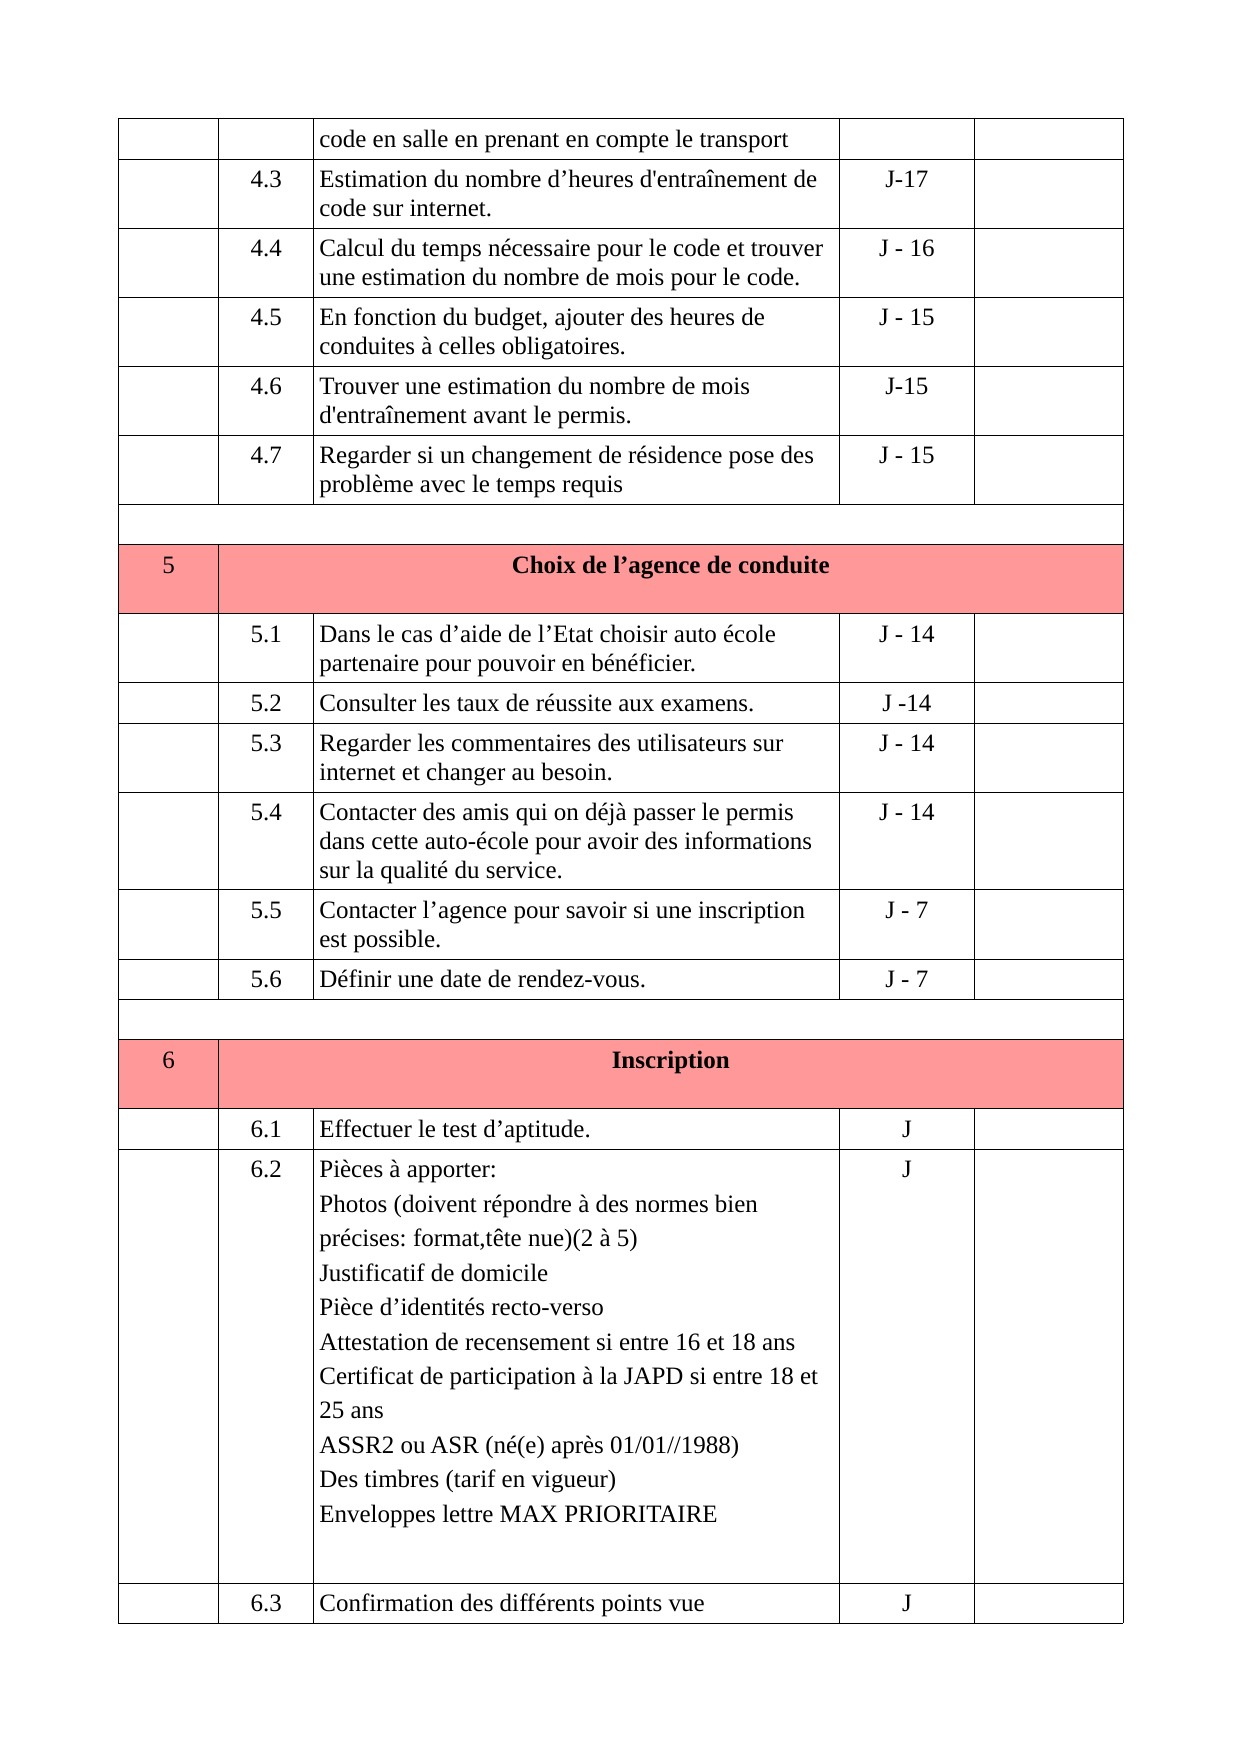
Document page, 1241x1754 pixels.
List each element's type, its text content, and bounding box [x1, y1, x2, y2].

table_cell 5.2 [219, 683, 313, 722]
table_cell Pièces à apporter: Photos (doivent répondre à des normes bien précises: format,tête nue)(2 à 5) Justificatif de domicile Pièce d’identités recto-verso Attestation de recensement si entre 16 et 18 ans Certificat de participation à la JAPD si entre 18 et 25 ans ASSR2 ou ASR (né(e) après 01/01//1988) Des timbres (tarif en vigueur) Enveloppes lettre MAX PRIORITAIRE [314, 1150, 839, 1583]
table_cell [975, 793, 1123, 889]
table_cell J [840, 1584, 974, 1623]
table_cell 5.1 [219, 614, 313, 682]
table_cell 6.2 [219, 1150, 313, 1583]
table_cell J - 7 [840, 960, 974, 999]
table_cell 6 [119, 1040, 218, 1108]
table_cell [119, 1109, 218, 1148]
table_cell Contacter l’agence pour savoir si une inscription est possible. [314, 890, 839, 958]
table_cell 4.7 [219, 436, 313, 504]
table_cell 5.3 [219, 724, 313, 792]
table_cell J - 15 [840, 436, 974, 504]
table_cell J - 16 [840, 229, 974, 297]
table_cell Regarder si un changement de résidence pose des problème avec le temps requis [314, 436, 839, 504]
table_cell J-17 [840, 160, 974, 227]
table_cell [119, 229, 218, 297]
table_cell [219, 119, 313, 158]
table_cell J-15 [840, 367, 974, 435]
table_cell [975, 960, 1123, 999]
table_cell 5 [119, 545, 218, 613]
table_cell [119, 960, 218, 999]
table_cell Choix de l’agence de conduite [219, 545, 1123, 613]
table_cell J - 7 [840, 890, 974, 958]
table_cell Calcul du temps nécessaire pour le code et trouver une estimation du nombre de mois pour le code. [314, 229, 839, 297]
table_cell [119, 298, 218, 366]
table_cell [975, 298, 1123, 366]
table_cell [975, 119, 1123, 158]
table_cell 6.3 [219, 1584, 313, 1623]
table_cell J - 14 [840, 793, 974, 889]
table_cell 5.5 [219, 890, 313, 958]
table_cell [119, 1150, 218, 1583]
table_cell 5.4 [219, 793, 313, 889]
table_cell J - 14 [840, 614, 974, 682]
table_cell Effectuer le test d’aptitude. [314, 1109, 839, 1148]
table_cell [119, 160, 218, 227]
table_cell [119, 724, 218, 792]
table_cell [975, 436, 1123, 504]
table_cell [975, 683, 1123, 722]
table_cell Définir une date de rendez-vous. [314, 960, 839, 999]
table_cell 5.6 [219, 960, 313, 999]
table_cell [975, 160, 1123, 227]
table_cell 4.6 [219, 367, 313, 435]
table_cell [119, 890, 218, 958]
table_cell [119, 119, 218, 158]
table_cell [119, 1000, 1123, 1039]
table_cell En fonction du budget, ajouter des heures de conduites à celles obligatoires. [314, 298, 839, 366]
table_cell Trouver une estimation du nombre de mois d'entraînement avant le permis. [314, 367, 839, 435]
table_cell Consulter les taux de réussite aux examens. [314, 683, 839, 722]
table_cell [975, 1109, 1123, 1148]
table_cell 6.1 [219, 1109, 313, 1148]
table_cell code en salle en prenant en compte le transport [314, 119, 839, 158]
table_cell [975, 614, 1123, 682]
table_cell [840, 119, 974, 158]
table_cell [975, 367, 1123, 435]
table_cell J [840, 1109, 974, 1148]
table_cell 4.5 [219, 298, 313, 366]
table_cell [975, 890, 1123, 958]
table_cell Estimation du nombre d’heures d'entraînement de code sur internet. [314, 160, 839, 227]
table_cell [119, 436, 218, 504]
table_cell Contacter des amis qui on déjà passer le permis dans cette auto-école pour avoir des informations sur la qualité du service. [314, 793, 839, 889]
table_cell Regarder les commentaires des utilisateurs sur internet et changer au besoin. [314, 724, 839, 792]
table_cell [119, 1584, 218, 1623]
table_cell [975, 229, 1123, 297]
table_cell [975, 1584, 1123, 1623]
table_cell [119, 683, 218, 722]
table_cell [119, 614, 218, 682]
table_cell [975, 1150, 1123, 1583]
table_cell J [840, 1150, 974, 1583]
table_cell 4.3 [219, 160, 313, 227]
table_cell J - 14 [840, 724, 974, 792]
table_cell [119, 505, 1123, 544]
table_cell Inscription [219, 1040, 1123, 1108]
table_cell [119, 793, 218, 889]
table_cell Confirmation des différents points vue [314, 1584, 839, 1623]
table_cell [975, 724, 1123, 792]
table_cell J - 15 [840, 298, 974, 366]
table_cell Dans le cas d’aide de l’Etat choisir auto école partenaire pour pouvoir en bénéficier. [314, 614, 839, 682]
table_cell 4.4 [219, 229, 313, 297]
table_cell J -14 [840, 683, 974, 722]
table_cell [119, 367, 218, 435]
